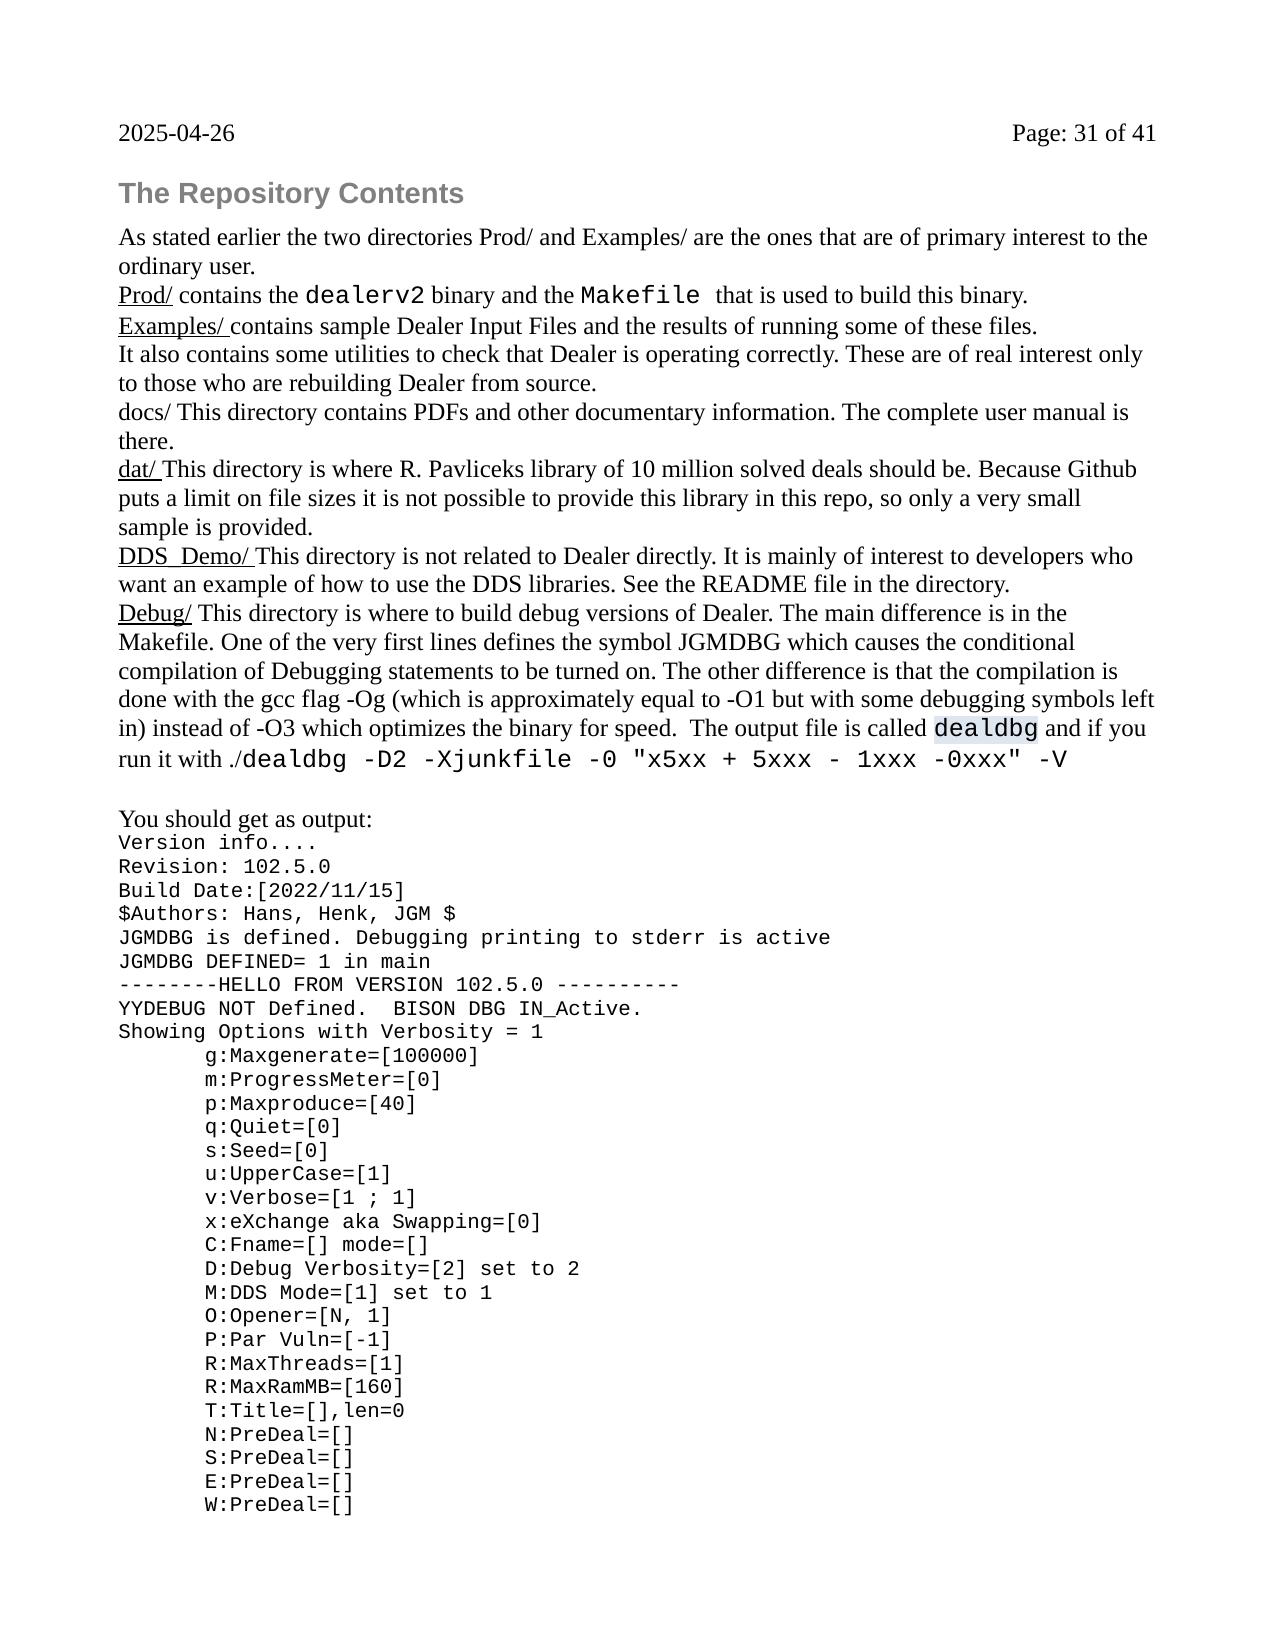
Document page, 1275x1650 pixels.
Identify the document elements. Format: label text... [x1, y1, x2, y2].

text D:Debug Verbosity=[2] set to 2 [118, 1258, 1157, 1282]
text s:Seed=[0] [118, 1140, 1157, 1163]
text JGMDBG DEFINED= 1 in main [118, 951, 1157, 974]
text Version info.... [118, 832, 1157, 856]
text R:MaxThreads=[1] [118, 1353, 1157, 1376]
text As stated earlier the two directories Prod/ and Examples/ are the ones that are of primary interest to the ordinary user. Prod/ contains the dealerv2 binary and the Makefile that is used to build this binary. [118, 222, 1157, 311]
text Examples/ contains sample Dealer Input Files and the results of running some of these files. It also contains some utilities to check that Dealer is operating correctly. These are of real interest only to those who are rebuilding Dealer from source. [118, 311, 1157, 397]
text docs/ This directory contains PDFs and other documentary information. The complete user manual is there. [118, 397, 1157, 454]
text R:MaxRamMB=[160] [118, 1376, 1157, 1400]
subtitle The Repository Contents [118, 176, 1157, 210]
text q:Quiet=[0] [118, 1116, 1157, 1140]
text M:DDS Mode=[1] set to 1 [118, 1282, 1157, 1305]
text x:eXchange aka Swapping=[0] [118, 1211, 1157, 1234]
text T:Title=[],len=0 [118, 1400, 1157, 1423]
text p:Maxproduce=[40] [118, 1092, 1157, 1116]
text m:ProgressMeter=[0] [118, 1069, 1157, 1092]
text --------HELLO FROM VERSION 102.5.0 ---------- [118, 974, 1157, 998]
text $Authors: Hans, Henk, JGM $ [118, 903, 1157, 927]
text P:Par Vuln=[-1] [118, 1329, 1157, 1353]
text Showing Options with Verbosity = 1 [118, 1022, 1157, 1045]
text DDS_Demo/ This directory is not related to Dealer directly. It is mainly of interest to developers who want an example of how to use the DDS libraries. See the README file in the directory. [118, 541, 1157, 598]
text O:Opener=[N, 1] [118, 1305, 1157, 1329]
text g:Maxgenerate=[100000] [118, 1045, 1157, 1069]
text Build Date:[2022/11/15] [118, 880, 1157, 903]
text JGMDBG is defined. Debugging printing to stderr is active [118, 927, 1157, 951]
text You should get as output: [118, 804, 1157, 832]
text N:PreDeal=[] [118, 1423, 1157, 1447]
text W:PreDeal=[] [118, 1494, 1157, 1518]
text C:Fname=[] mode=[] [118, 1234, 1157, 1258]
text dat/ This directory is where R. Pavliceks library of 10 million solved deals should be. Because Github puts a limit on file sizes it is not possible to provide this library in this repo, so only a very small sample is provided. [118, 454, 1157, 541]
text u:UpperCase=[1] [118, 1163, 1157, 1187]
text Revision: 102.5.0 [118, 856, 1157, 880]
text Debug/ This directory is where to build debug versions of Dealer. The main difference is in the Makefile. One of the very first lines defines the symbol JGMDBG which causes the conditional compilation of Debugging statements to be turned on. The other difference is that the compilation is done with the gcc flag -Og (which is approximately equal to -O1 but with some debugging symbols left in) instead of -O3 which optimizes the binary for speed. The output file is called dealdbg and if you run it with ./dealdbg -D2 -Xjunkfile -0 "x5xx + 5xxx - 1xxx -0xxx" -V [118, 598, 1157, 775]
text YYDEBUG NOT Defined. BISON DBG IN_Active. [118, 998, 1157, 1022]
text E:PreDeal=[] [118, 1471, 1157, 1494]
text S:PreDeal=[] [118, 1447, 1157, 1471]
text v:Verbose=[1 ; 1] [118, 1187, 1157, 1211]
